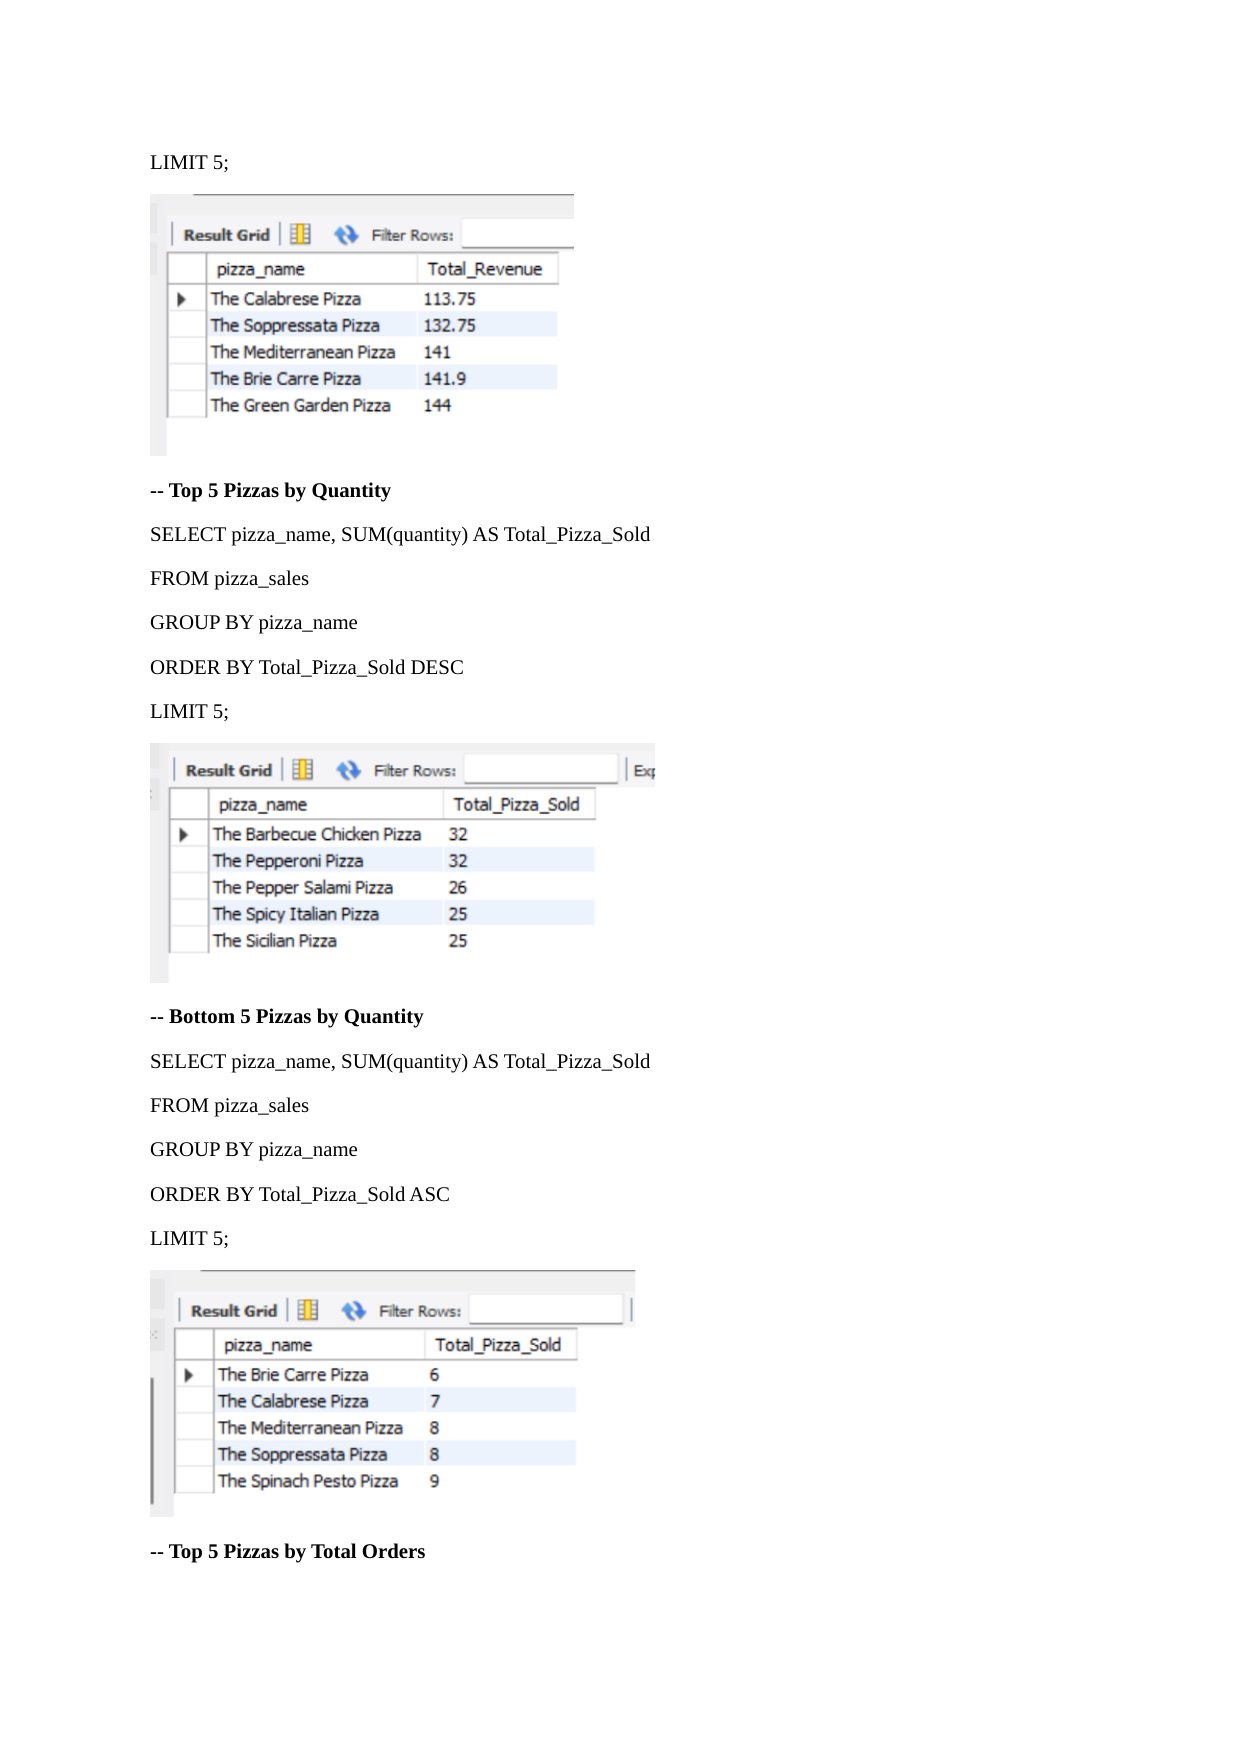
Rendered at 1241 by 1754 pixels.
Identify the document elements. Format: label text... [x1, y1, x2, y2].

text ORDER BY Total_Pizza_Sold ASC [150, 1182, 1090, 1206]
text FROM pizza_sales [150, 566, 1090, 590]
text LIMIT 5; [150, 699, 1090, 723]
text GROUP BY pizza_name [150, 610, 1090, 634]
text SELECT pizza_name, SUM(quantity) AS Total_Pizza_Sold [150, 522, 1090, 546]
text FROM pizza_sales [150, 1093, 1090, 1117]
text -- Top 5 Pizzas by Quantity [150, 477, 1090, 502]
text SELECT pizza_name, SUM(quantity) AS Total_Pizza_Sold [150, 1049, 1090, 1073]
text -- Bottom 5 Pizzas by Quantity [150, 1004, 1090, 1028]
text GROUP BY pizza_name [150, 1137, 1090, 1161]
text -- Top 5 Pizzas by Total Orders [150, 1539, 1090, 1563]
text LIMIT 5; [150, 150, 1090, 174]
text LIMIT 5; [150, 1226, 1090, 1250]
text ORDER BY Total_Pizza_Sold DESC [150, 654, 1090, 679]
